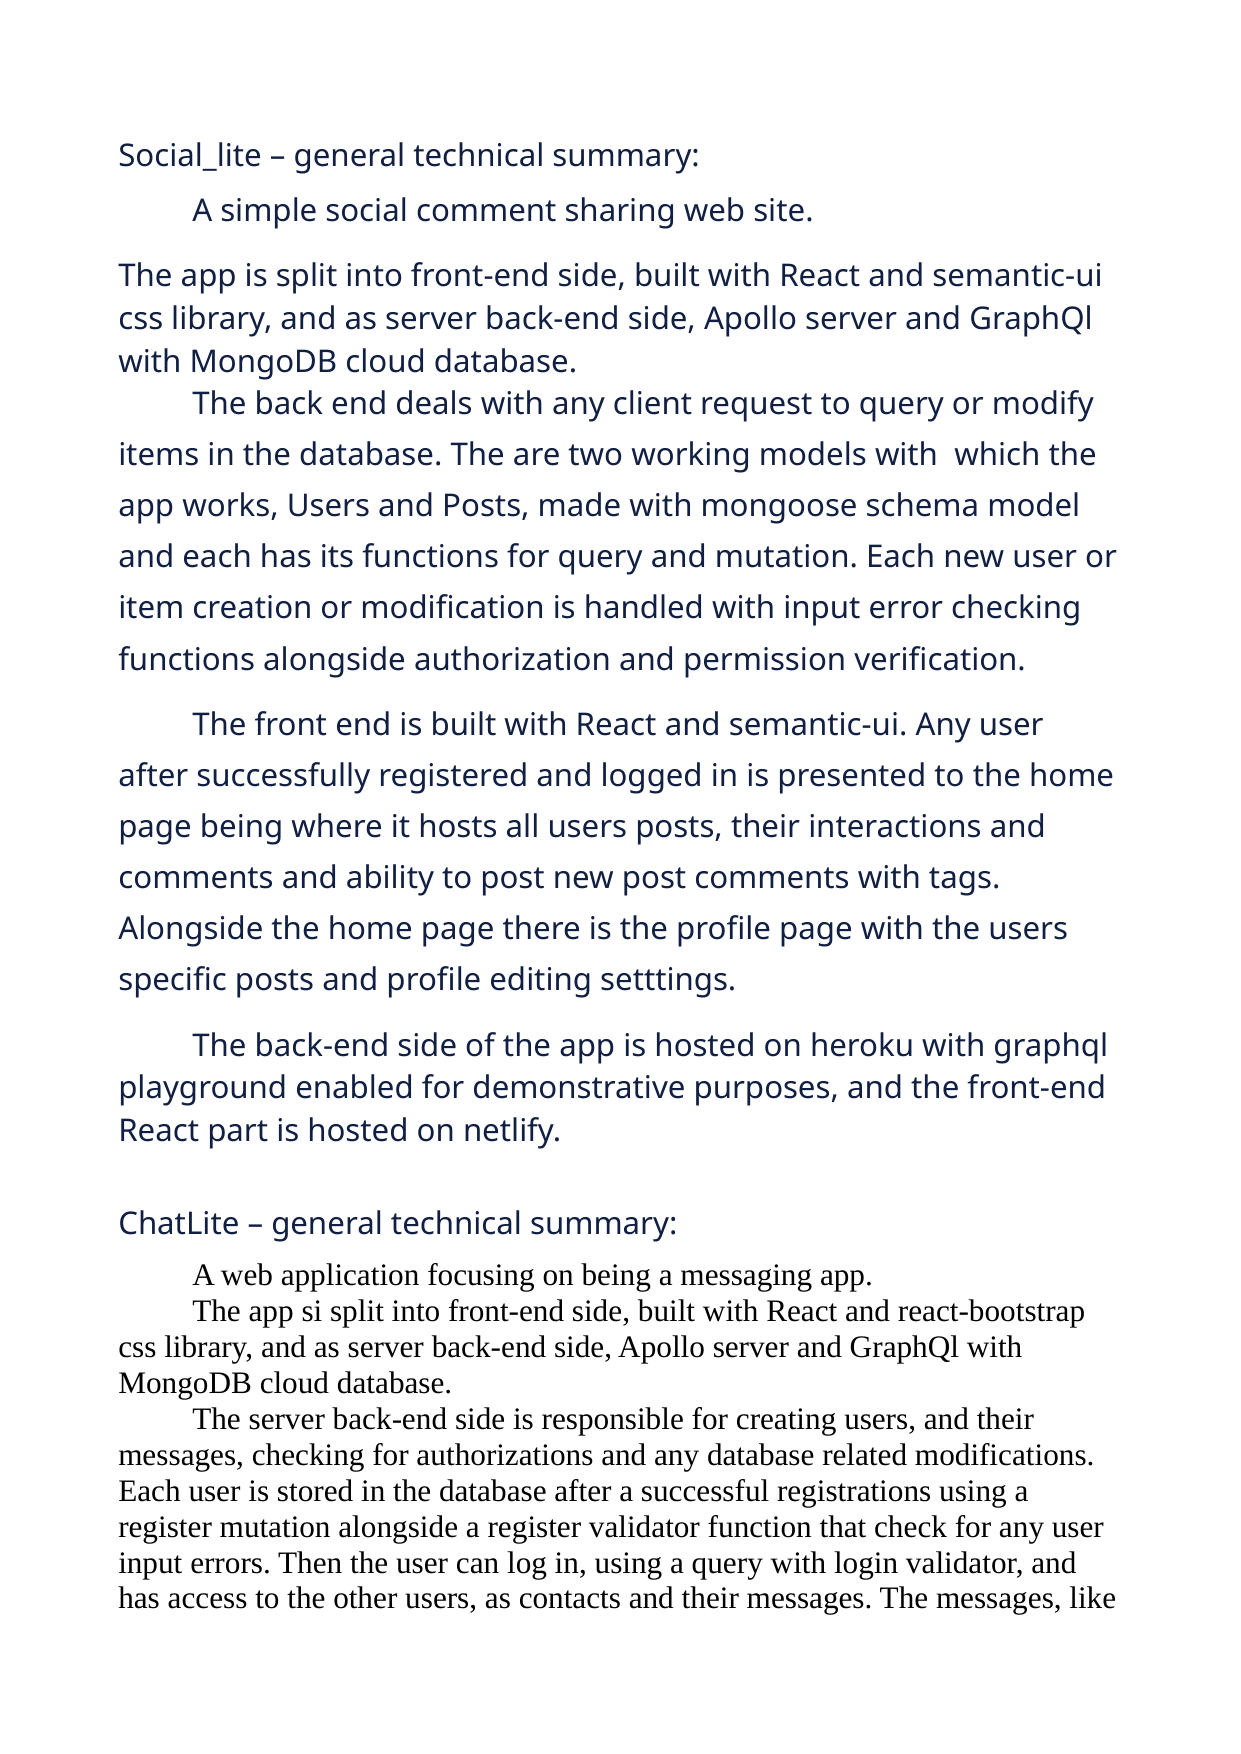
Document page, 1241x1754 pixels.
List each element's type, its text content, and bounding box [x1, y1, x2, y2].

text A web application focusing on being a messaging app. [118, 1256, 1122, 1292]
text The back-end side of the app is hosted on heroku with graphql playground enabled for demonstrative purposes, and the front-end React part is hosted on netlify. [118, 1023, 1122, 1151]
text The front end is built with React and semantic-ui. Any user after successfully registered and logged in is presented to the home page being where it hosts all users posts, their interactions and comments and ability to post new post comments with tags. Alongside the home page there is the profile page with the users specific posts and profile editing setttings. [118, 702, 1122, 1000]
subtitle Social_lite – general technical summary: [118, 133, 1122, 175]
text The back end deals with any client request to query or modify items in the database. The are two working models with which the app works, Users and Posts, made with mongoose schema model and each has its functions for query and mutation. Each new user or item creation or modification is handled with input error checking functions alongside authorization and permission verification. [118, 381, 1122, 679]
text A simple social comment sharing web site. [118, 188, 1122, 230]
text The app is split into front-end side, built with React and semantic-ui css library, and as server back-end side, Apollo server and GraphQl with MongoDB cloud database. [118, 253, 1122, 381]
text The server back-end side is responsible for creating users, and their messages, checking for authorizations and any database related modifications. Each user is stored in the database after a successful registrations using a register mutation alongside a register validator function that check for any user input errors. Then the user can log in, using a query with login validator, and has access to the other users, as contacts and their messages. The messages, like [118, 1400, 1122, 1616]
text The app si split into front-end side, built with React and react-bootstrap css library, and as server back-end side, Apollo server and GraphQl with MongoDB cloud database. [118, 1292, 1122, 1400]
subtitle ChatLite – general technical summary: [118, 1201, 1122, 1244]
